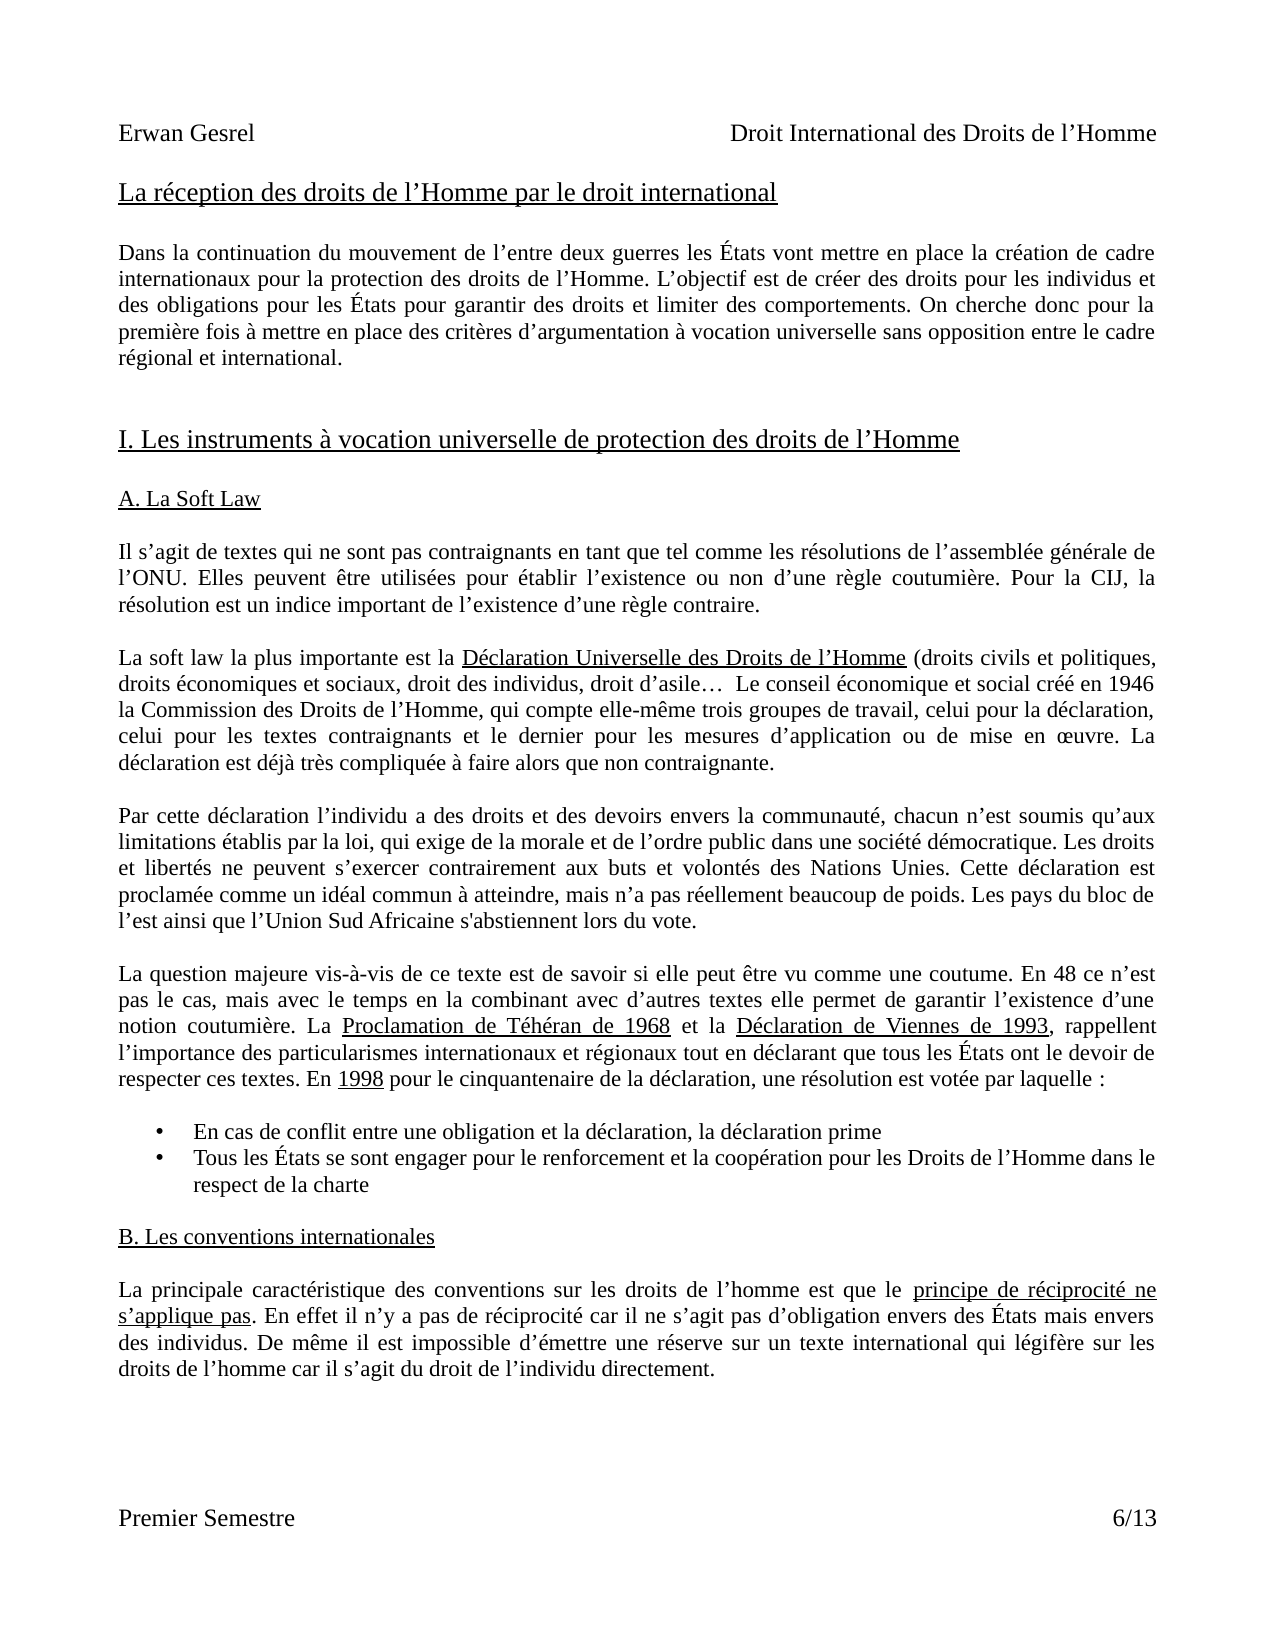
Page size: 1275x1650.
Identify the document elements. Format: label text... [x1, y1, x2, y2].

text I. Les instruments à vocation universelle de protection des droits de l’Homme [118, 423, 1157, 454]
list Tous les États se sont engager pour le renforcement et la coopération pour les Droits de l’Homme dans le respect de la charte [156, 1144, 1157, 1197]
text Dans la continuation du mouvement de l’entre deux guerres les États vont mettre en place la création de cadre internationaux pour la protection des droits de l’Homme. L’objectif est de créer des droits pour les individus et des obligations pour les États pour garantir des droits et limiter des comportements. On cherche donc pour la première fois à mettre en place des critères d’argumentation à vocation universelle sans opposition entre le cadre régional et international. [118, 239, 1157, 370]
list En cas de conflit entre une obligation et la déclaration, la déclaration prime [156, 1118, 1157, 1144]
text B. Les conventions internationales [118, 1223, 1157, 1250]
text A. La Soft Law [118, 485, 1157, 512]
text La question majeure vis-à-vis de ce texte est de savoir si elle peut être vu comme une coutume. En 48 ce n’est pas le cas, mais avec le temps en la combinant avec d’autres textes elle permet de garantir l’existence d’une notion coutumière. La Proclamation de Téhéran de 1968 et la Déclaration de Viennes de 1993, rappellent l’importance des particularismes internationaux et régionaux tout en déclarant que tous les États ont le devoir de respecter ces textes. En 1998 pour le cinquantenaire de la déclaration, une résolution est votée par laquelle : [118, 960, 1157, 1092]
text Par cette déclaration l’individu a des droits et des devoirs envers la communauté, chacun n’est soumis qu’aux limitations établis par la loi, qui exige de la morale et de l’ordre public dans une société démocratique. Les droits et libertés ne peuvent s’exercer contrairement aux buts et volontés des Nations Unies. Cette déclaration est proclamée comme un idéal commun à atteindre, mais n’a pas réellement beaucoup de poids. Les pays du bloc de l’est ainsi que l’Union Sud Africaine s'abstiennent lors du vote. [118, 802, 1157, 933]
text La soft law la plus importante est la Déclaration Universelle des Droits de l’Homme (droits civils et politiques, droits économiques et sociaux, droit des individus, droit d’asile… Le conseil économique et social créé en 1946 la Commission des Droits de l’Homme, qui compte elle-même trois groupes de travail, celui pour la déclaration, celui pour les textes contraignants et le dernier pour les mesures d’application ou de mise en œuvre. La déclaration est déjà très compliquée à faire alors que non contraignante. [118, 643, 1157, 775]
text La principale caractéristique des conventions sur les droits de l’homme est que le principe de réciprocité ne s’applique pas. En effet il n’y a pas de réciprocité car il ne s’agit pas d’obligation envers des États mais envers des individus. De même il est impossible d’émettre une réserve sur un texte international qui légifère sur les droits de l’homme car il s’agit du droit de l’individu directement. [118, 1276, 1157, 1381]
text Il s’agit de textes qui ne sont pas contraignants en tant que tel comme les résolutions de l’assemblée générale de l’ONU. Elles peuvent être utilisées pour établir l’existence ou non d’une règle coutumière. Pour la CIJ, la résolution est un indice important de l’existence d’une règle contraire. [118, 538, 1157, 617]
text La réception des droits de l’Homme par le droit international [118, 176, 1157, 207]
